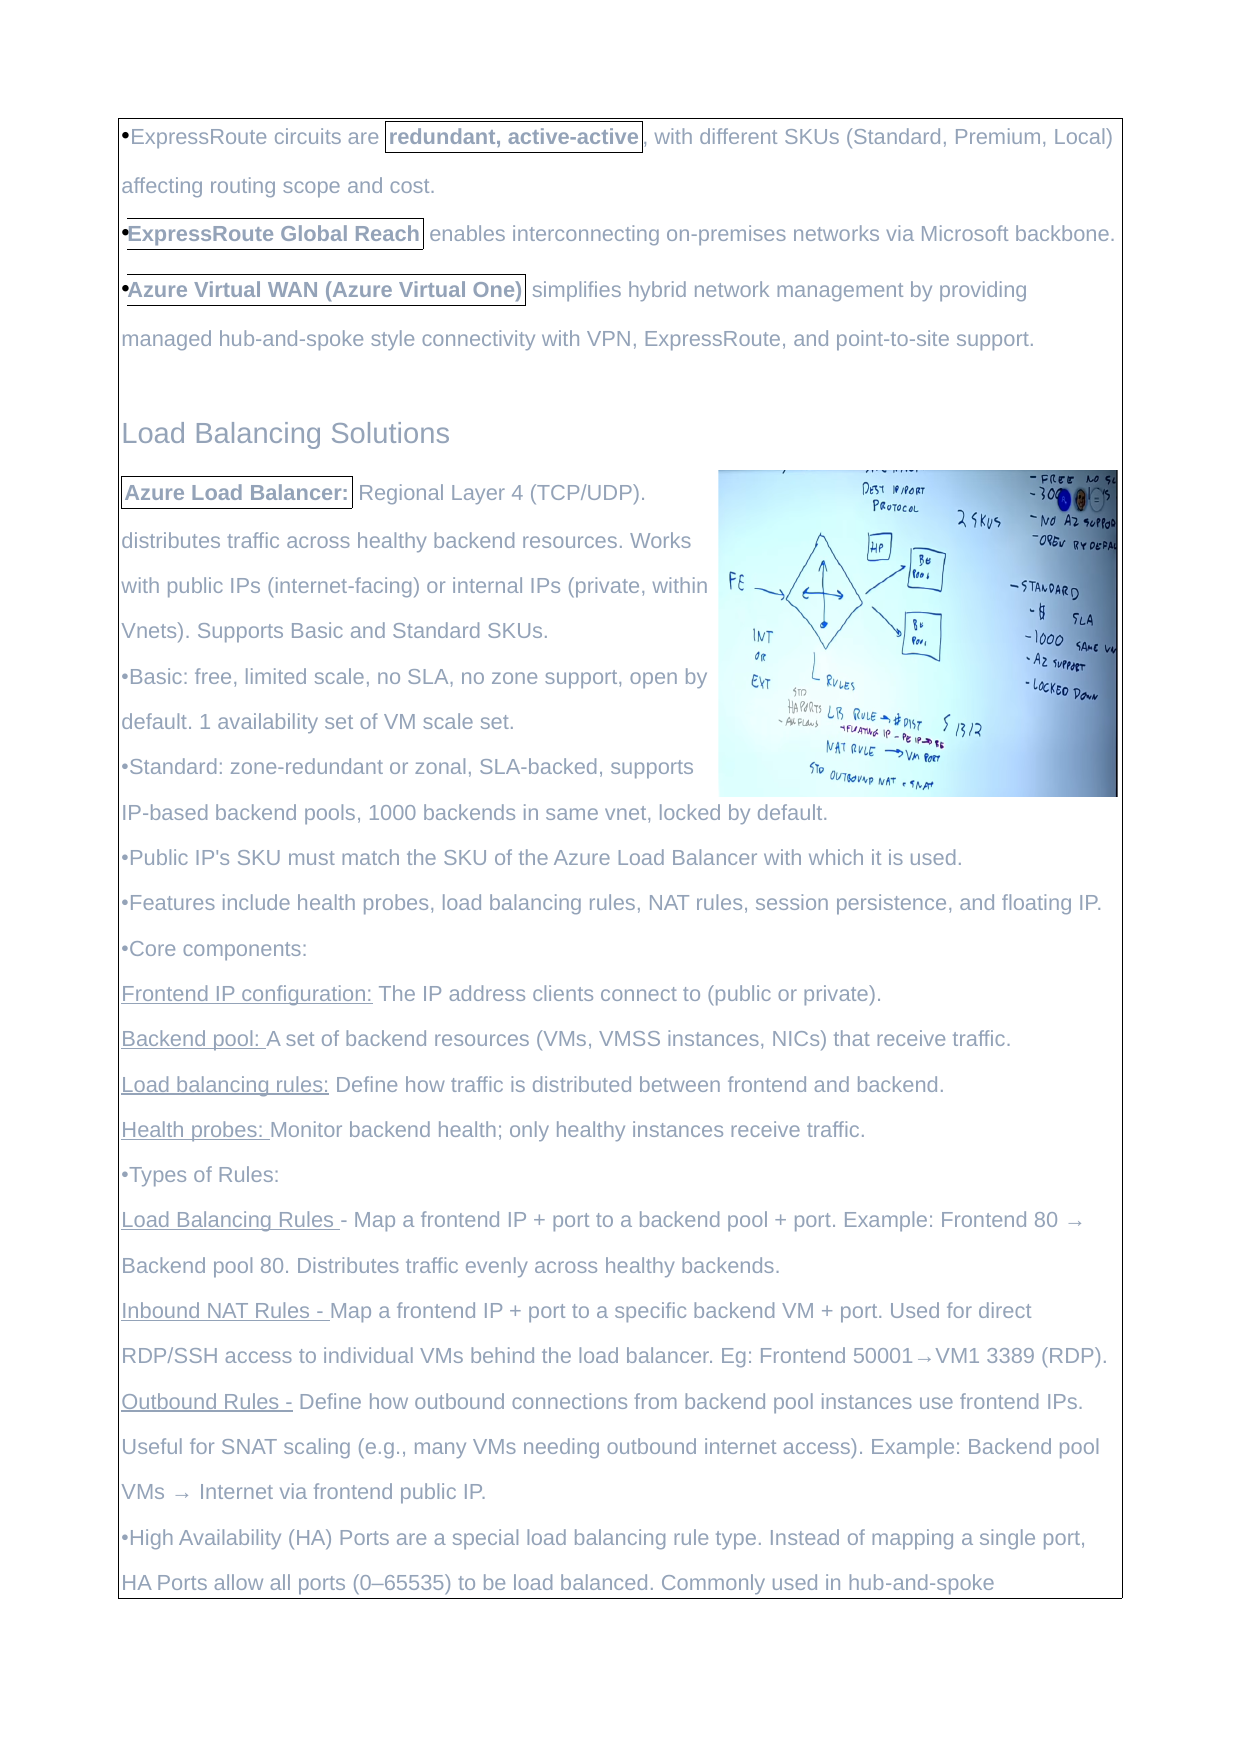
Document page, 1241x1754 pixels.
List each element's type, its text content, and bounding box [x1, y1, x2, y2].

list Types of Rules: [119, 1159, 1122, 1187]
list Features include health probes, load balancing rules, NAT rules, session persistence, and floating IP. [119, 887, 1122, 915]
list Standard: zone-redundant or zonal, SLA-backed, supports IP-based backend pools, 1000 backends in same vnet, locked by default. [119, 751, 1122, 825]
list High Availability (HA) Ports are a special load balancing rule type. Instead of mapping a single port, HA Ports allow all ports (0–65535) to be load balanced. Commonly used in hub‑and‑spoke [119, 1522, 1122, 1598]
list Frontend IP configuration: The IP address clients connect to (public or private). Backend pool: A set of backend resources (VMs, VMSS instances, NICs) that receive traffic. Load balancing rules: Define how traffic is distributed between frontend and backend. Health probes: Monitor backend health; only healthy instances receive traffic. [119, 978, 1122, 1142]
list Public IP's SKU must match the SKU of the Azure Load Balancer with which it is used. [119, 842, 1122, 870]
list ExpressRoute Global Reach enables interconnecting on-premises networks via Microsoft backbone. [119, 215, 1122, 249]
list Azure Load Balancer: Regional Layer 4 (TCP/UDP). distributes traffic across healthy backend resources. Works with public IPs (internet‑facing) or internal IPs (private, within Vnets). Supports Basic and Standard SKUs. [119, 473, 718, 643]
list Load Balancing Rules - Map a frontend IP + port to a backend pool + port. Example: Frontend 80 → Backend pool 80. Distributes traffic evenly across healthy backends. Inbound NAT Rules - Map a frontend IP + port to a specific backend VM + port. Used for direct RDP/SSH access to individual VMs behind the load balancer. Eg: Frontend 50001→VM1 3389 (RDP). Outbound Rules - Define how outbound connections from backend pool instances use frontend IPs. Useful for SNAT scaling (e.g., many VMs needing outbound internet access). Example: Backend pool VMs → Internet via frontend public IP. [119, 1204, 1122, 1504]
list Core components: [119, 932, 1122, 961]
picture [718, 470, 1118, 797]
list Basic: free, limited scale, no SLA, no zone support, open by default. 1 availability set of VM scale set. [119, 661, 718, 734]
list ExpressRoute circuits are redundant, active-active, with different SKUs (Standard, Premium, Local) affecting routing scope and cost. [119, 119, 1122, 198]
list Azure Virtual WAN (Azure Virtual One) simplifies hybrid network management by providing managed hub-and-spoke style connectivity with VPN, ExpressRoute, and point-to-site support. [119, 271, 1122, 351]
subtitle Load Balancing Solutions [119, 413, 1122, 449]
